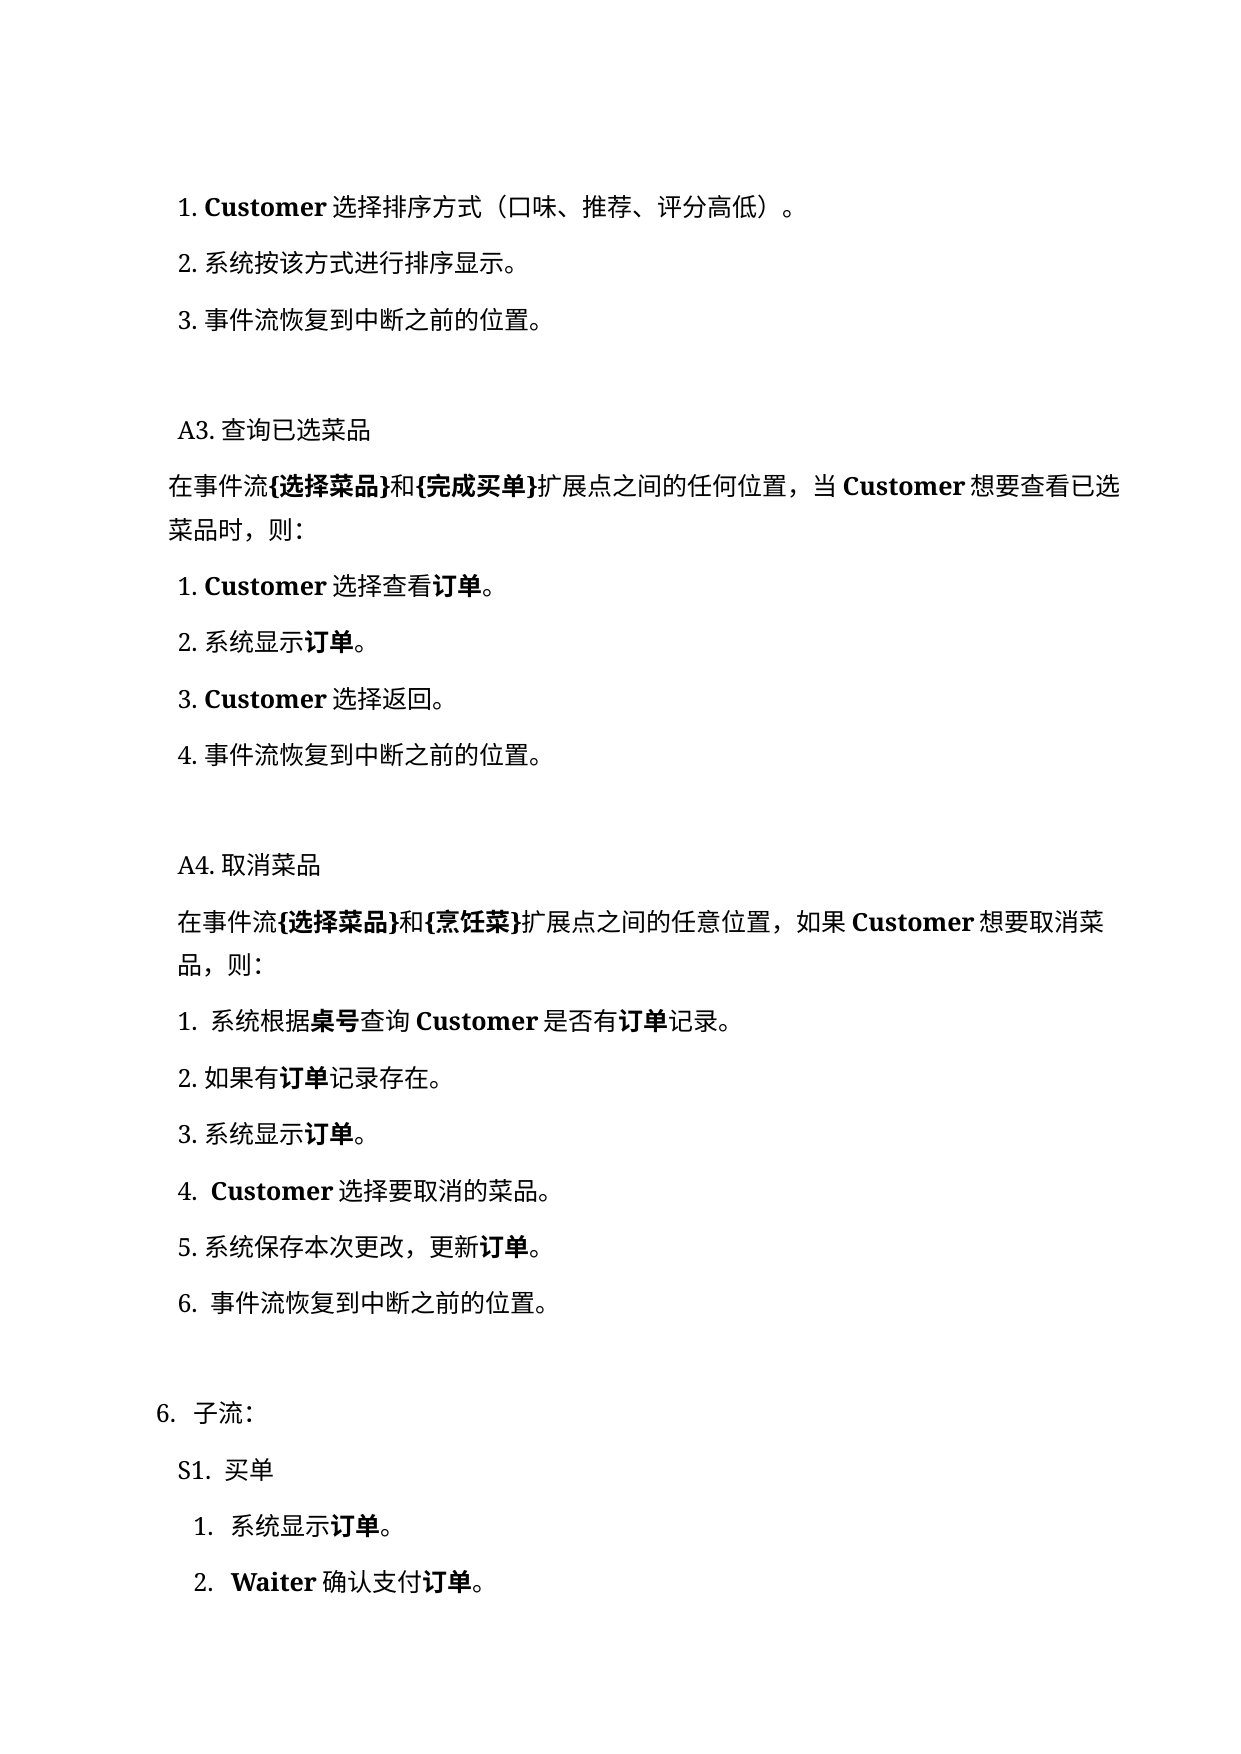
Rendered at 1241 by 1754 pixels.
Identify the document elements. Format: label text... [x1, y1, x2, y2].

list Customer选择要取消的菜品。 [118, 1171, 1122, 1207]
list 系统保存本次更改，更新订单。 [118, 1227, 1122, 1263]
list 在事件流{选择菜品}和{完成买单}扩展点之间的任何位置，当Customer想要查看已选 菜品时，则： [118, 467, 1122, 546]
list 在事件流{选择菜品}和{烹饪菜}扩展点之间的任意位置，如果Customer想要取消菜品，则： [177, 902, 1122, 982]
list 子流： [156, 1394, 1122, 1430]
list 查询已选菜品 [177, 410, 1122, 447]
list 事件流恢复到中断之前的位置。 [118, 1284, 1122, 1320]
list 系统显示订单。 [118, 623, 1122, 659]
list Customer选择排序方式（口味、推荐、评分高低）。 [118, 188, 1122, 224]
list Waiter确认支付订单。 [193, 1563, 1122, 1599]
list 如果有订单记录存在。 [118, 1058, 1122, 1094]
list 系统显示订单。 [118, 1114, 1122, 1151]
list 系统根据桌号查询Customer是否有订单记录。 [118, 1002, 1122, 1038]
list 系统按该方式进行排序显示。 [118, 244, 1122, 280]
list 取消菜品 [177, 846, 1122, 882]
list 事件流恢复到中断之前的位置。 [118, 300, 1122, 337]
list 事件流恢复到中断之前的位置。 [118, 736, 1122, 772]
list 系统显示订单。 [193, 1506, 1122, 1543]
list 买单 [118, 1450, 1122, 1486]
list Customer选择查看订单。 [118, 567, 1122, 603]
list Customer选择返回。 [118, 679, 1122, 716]
